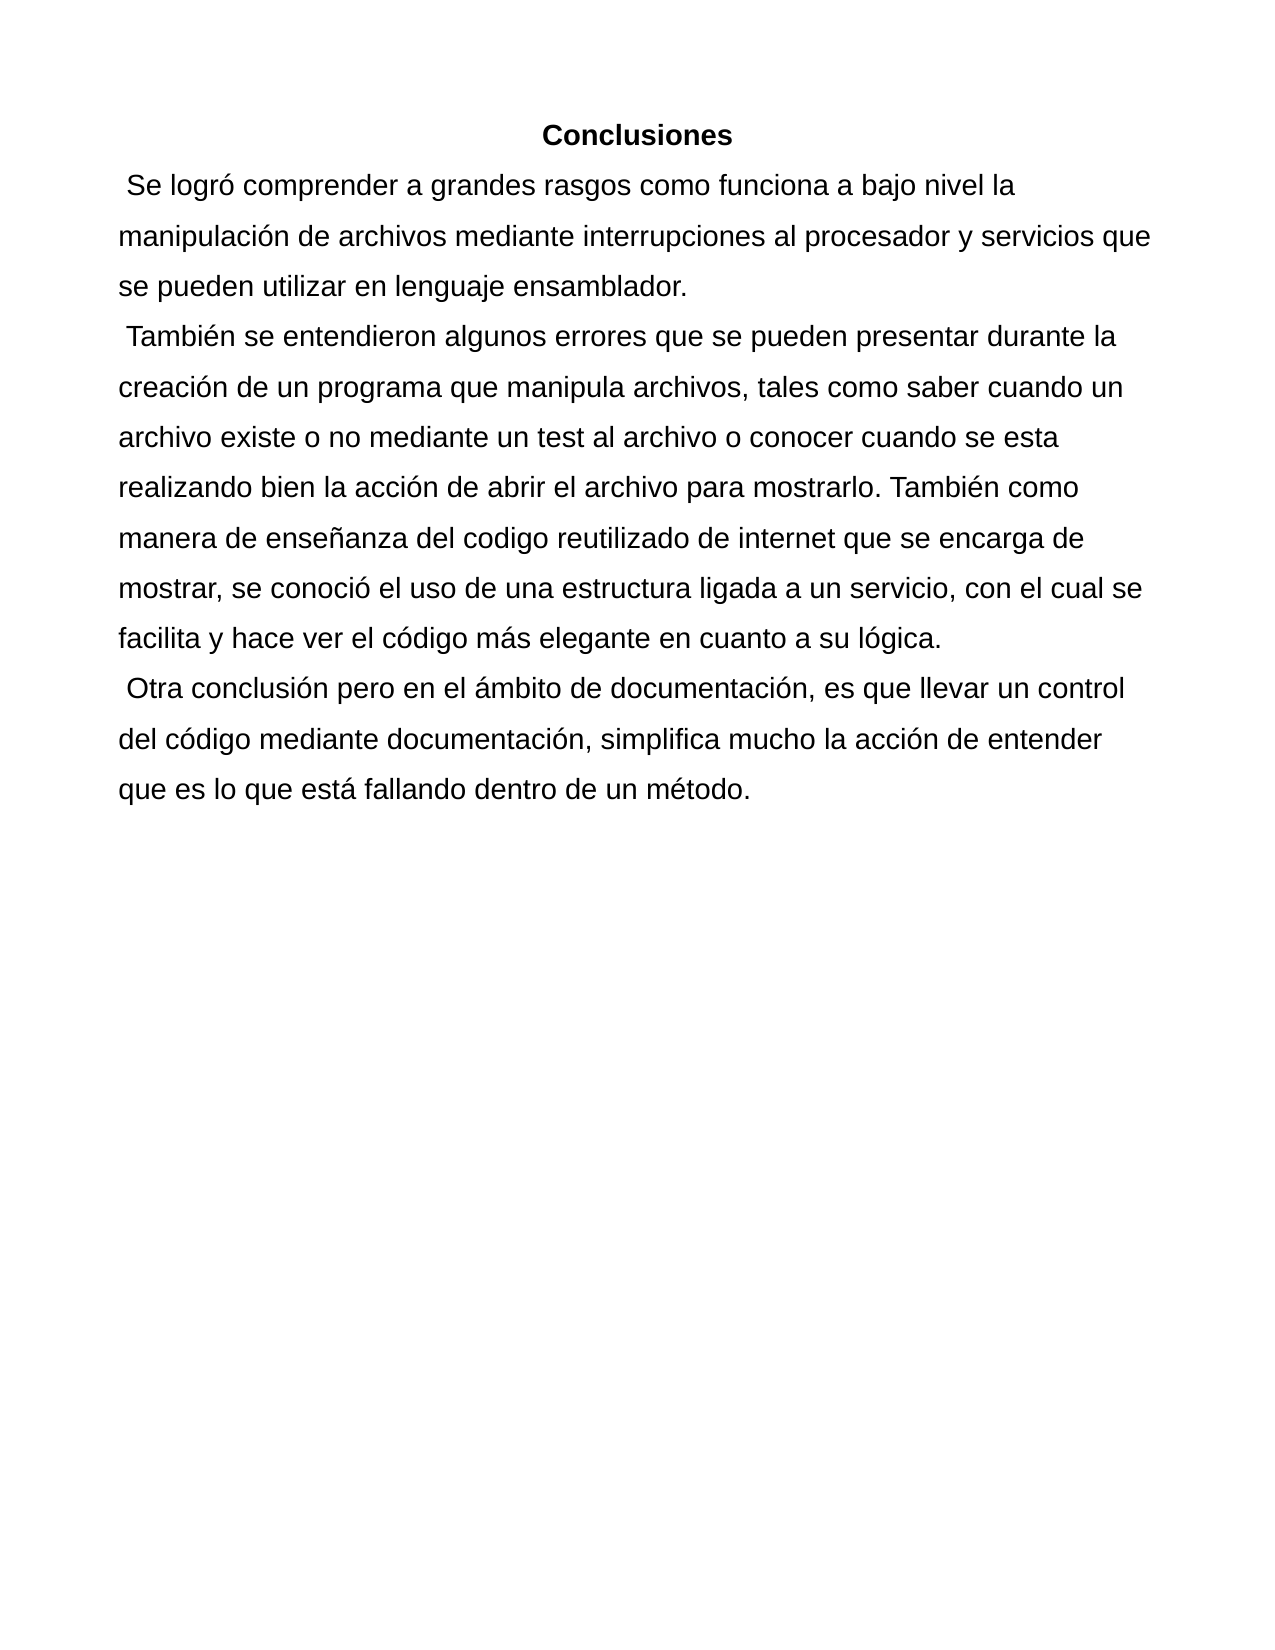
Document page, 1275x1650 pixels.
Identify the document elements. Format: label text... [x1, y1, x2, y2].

text También se entendieron algunos errores que se pueden presentar durante la creación de un programa que manipula archivos, tales como saber cuando un archivo existe o no mediante un test al archivo o conocer cuando se esta realizando bien la acción de abrir el archivo para mostrarlo. También como manera de enseñanza del codigo reutilizado de internet que se encarga de mostrar, se conoció el uso de una estructura ligada a un servicio, con el cual se facilita y hace ver el código más elegante en cuanto a su lógica. [118, 319, 1157, 655]
text Conclusiones [118, 118, 1157, 152]
text Otra conclusión pero en el ámbito de documentación, es que llevar un control del código mediante documentación, simplifica mucho la acción de entender que es lo que está fallando dentro de un método. [118, 672, 1157, 806]
text Se logró comprender a grandes rasgos como funciona a bajo nivel la manipulación de archivos mediante interrupciones al procesador y servicios que se pueden utilizar en lenguaje ensamblador. [118, 168, 1157, 303]
